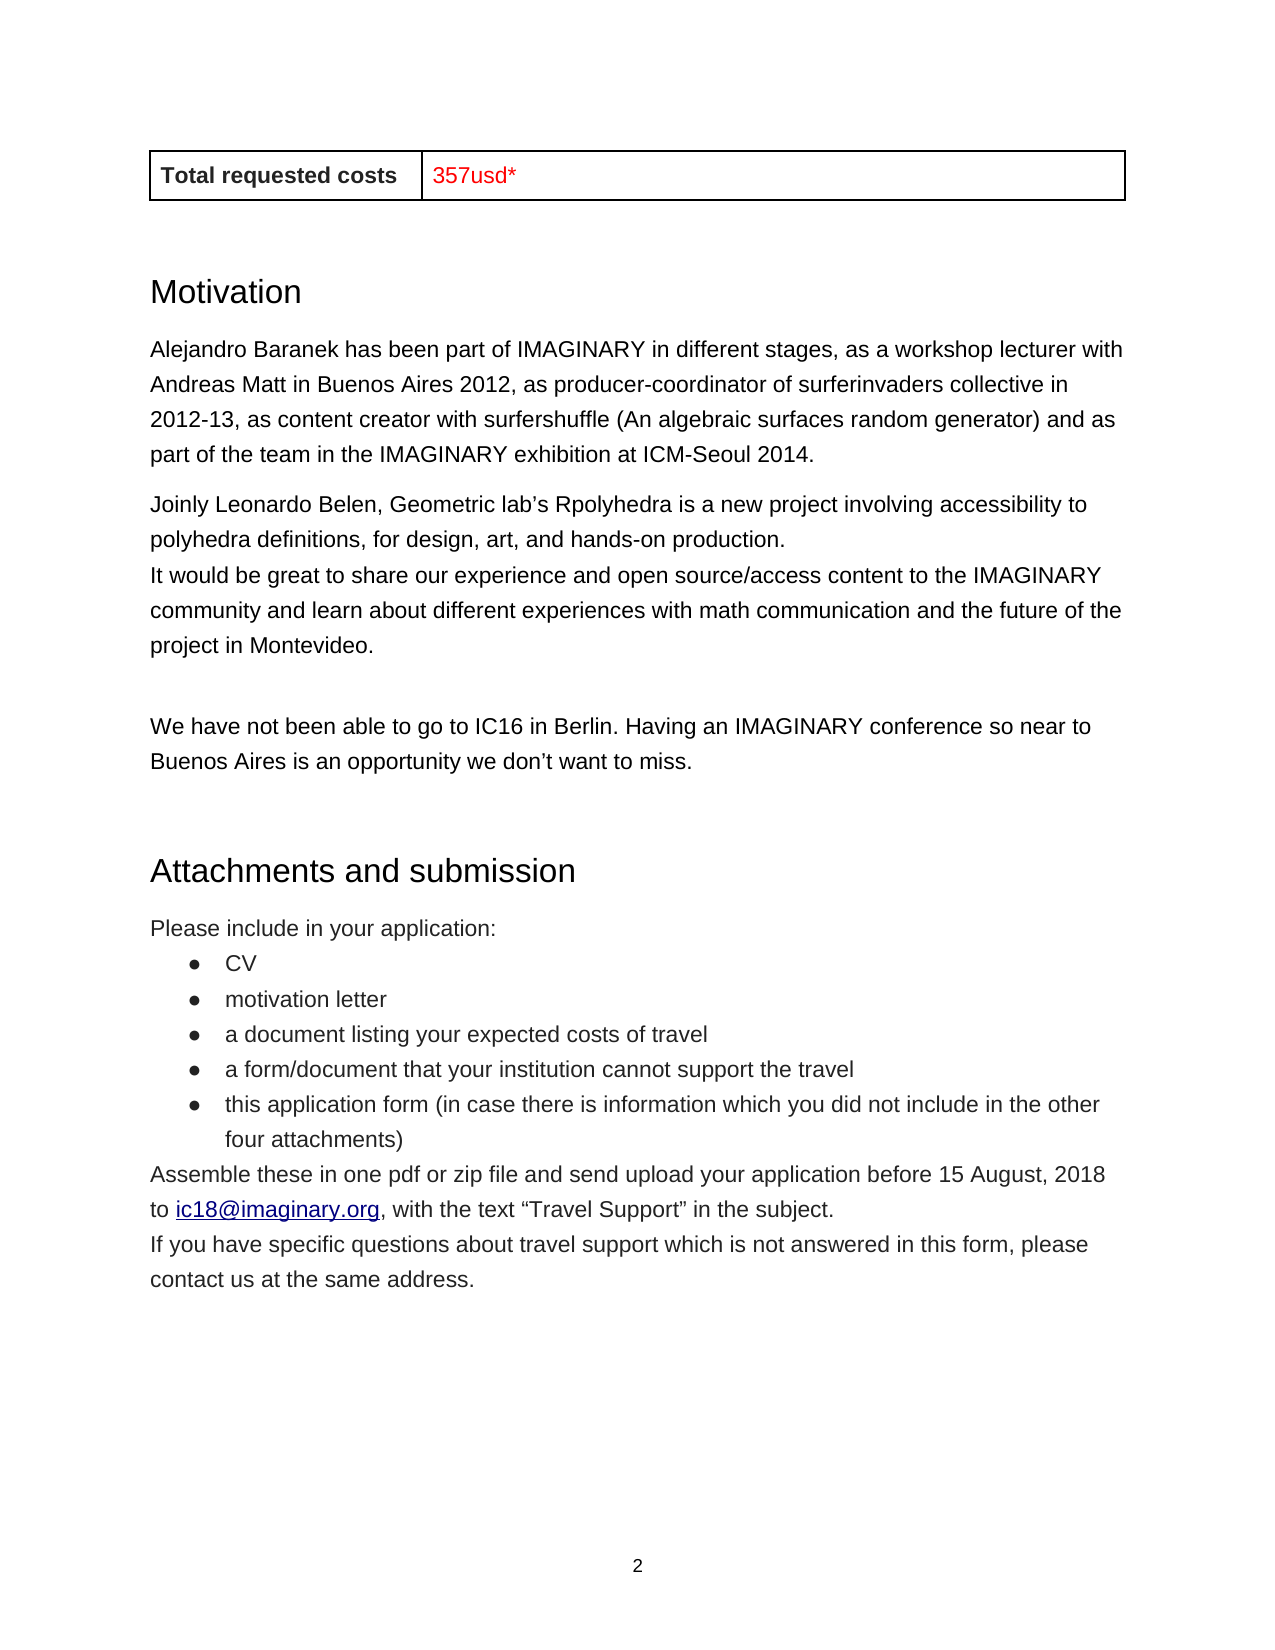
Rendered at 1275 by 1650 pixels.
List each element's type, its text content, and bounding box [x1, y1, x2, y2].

text Joinly Leonardo Belen, Geometric lab’s Rpolyhedra is a new project involving accessibility to polyhedra definitions, for design, art, and hands-on production. [150, 492, 1125, 553]
text Please include in your application: [150, 916, 1125, 942]
list a form/document that your institution cannot support the travel [187, 1056, 1125, 1082]
table_cell 357usd* [423, 152, 1124, 198]
list this application form (in case there is information which you did not include in the other four attachments) [187, 1092, 1125, 1152]
text If you have specific questions about travel support which is not answered in this form, please contact us at the same address. [150, 1232, 1125, 1293]
text It would be great to share our experience and open source/access content to the IMAGINARY community and learn about different experiences with math communication and the future of the project in Montevideo. [150, 562, 1125, 659]
list motivation letter [187, 986, 1125, 1012]
list CV [187, 951, 1125, 977]
subtitle Attachments and submission [150, 852, 1125, 890]
subtitle Motivation [150, 273, 1125, 311]
text Alejandro Baranek has been part of IMAGINARY in different stages, as a workshop lecturer with Andreas Matt in Buenos Aires 2012, as producer-coordinator of surferinvaders collective in 2012-13, as content creator with surfershuffle (An algebraic surfaces random generator) and as part of the team in the IMAGINARY exhibition at ICM-Seoul 2014. [150, 337, 1125, 468]
text Assemble these in one pdf or zip file and send upload your application before 15 August, 2018 to ic18@imaginary.org, with the text “Travel Support” in the subject. [150, 1162, 1125, 1222]
table_cell Total requested costs [151, 152, 421, 198]
list a document listing your expected costs of travel [187, 1021, 1125, 1047]
text We have not been able to go to IC16 in Berlin. Having an IMAGINARY conference so near to Buenos Aires is an opportunity we don’t want to miss. [150, 714, 1125, 774]
